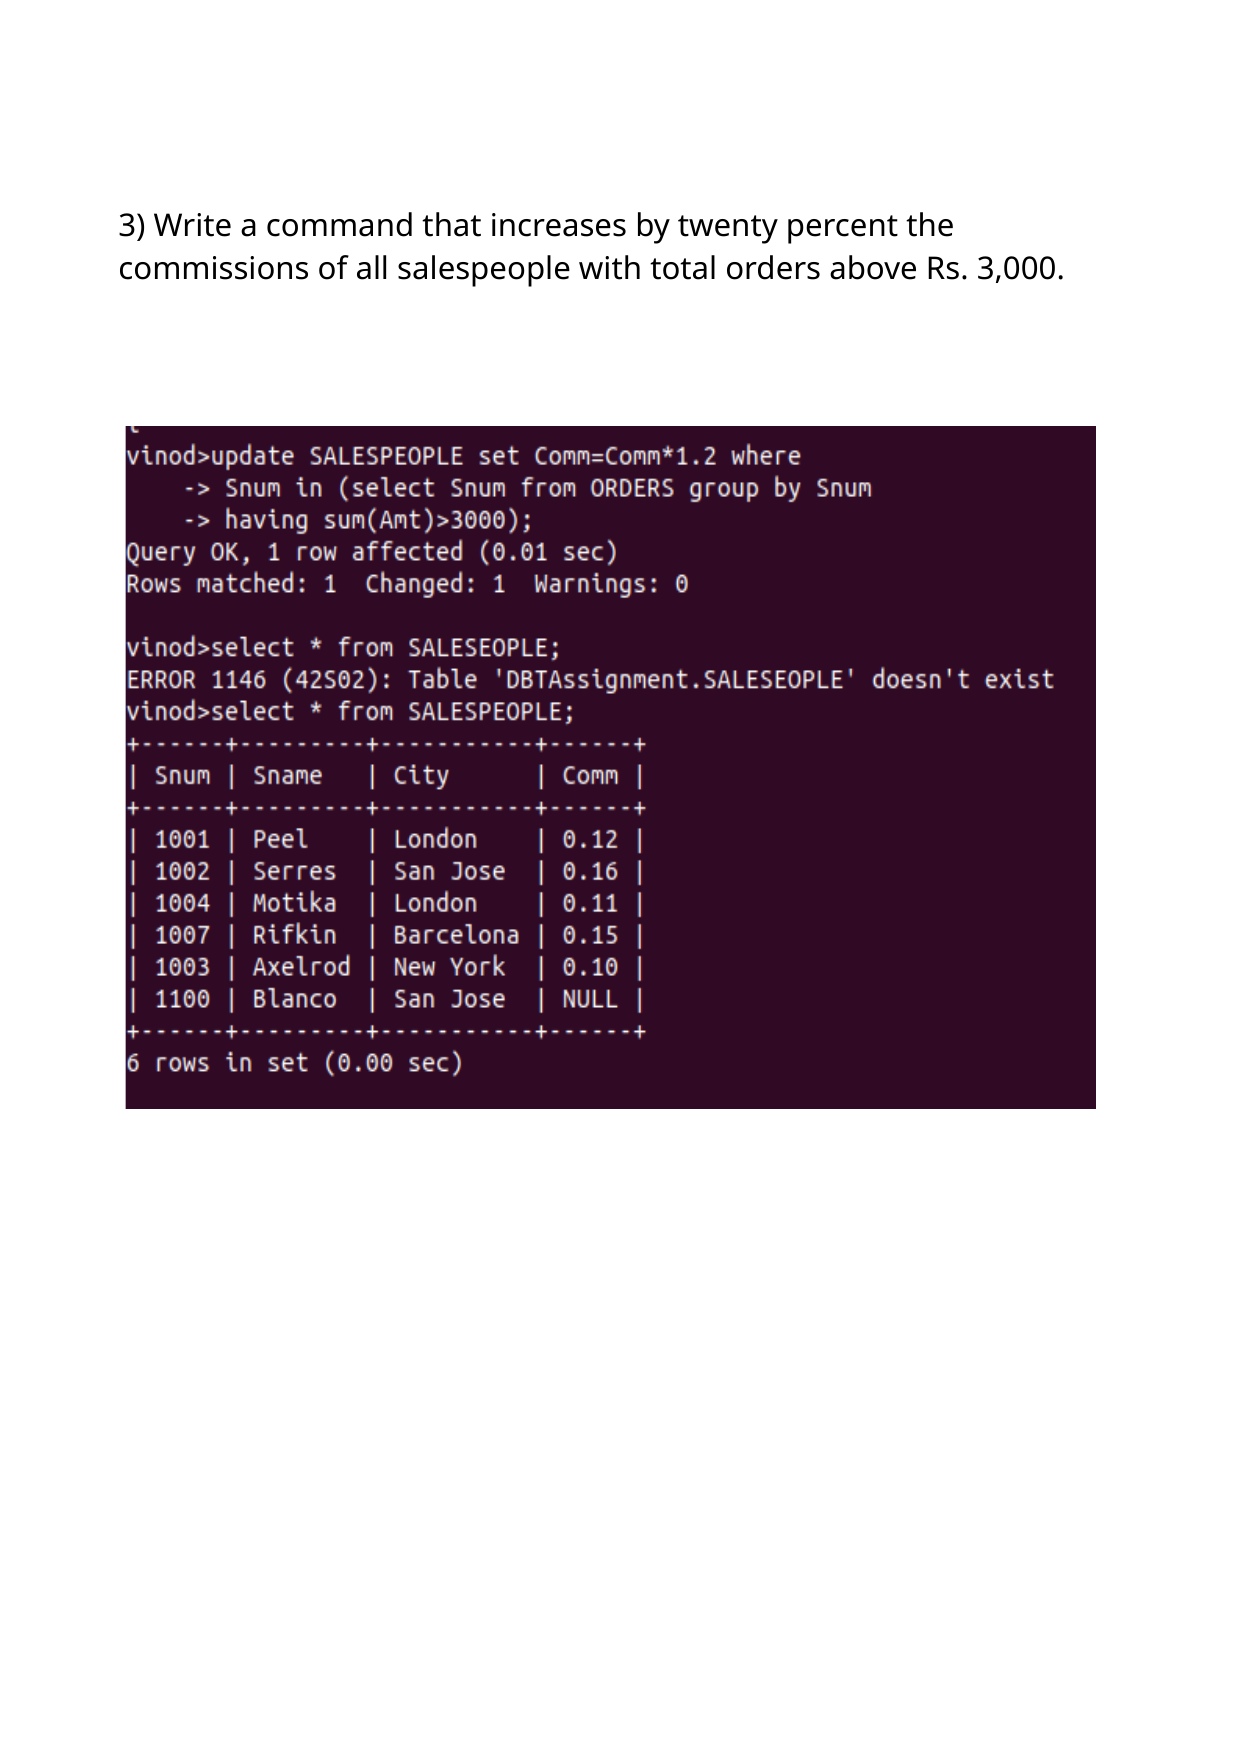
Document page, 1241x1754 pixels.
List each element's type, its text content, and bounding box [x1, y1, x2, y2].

text 3) Write a command that increases by twenty percent the commissions of all salespeople with total orders above Rs. 3,000. [118, 203, 1122, 288]
picture [125, 426, 1096, 1109]
